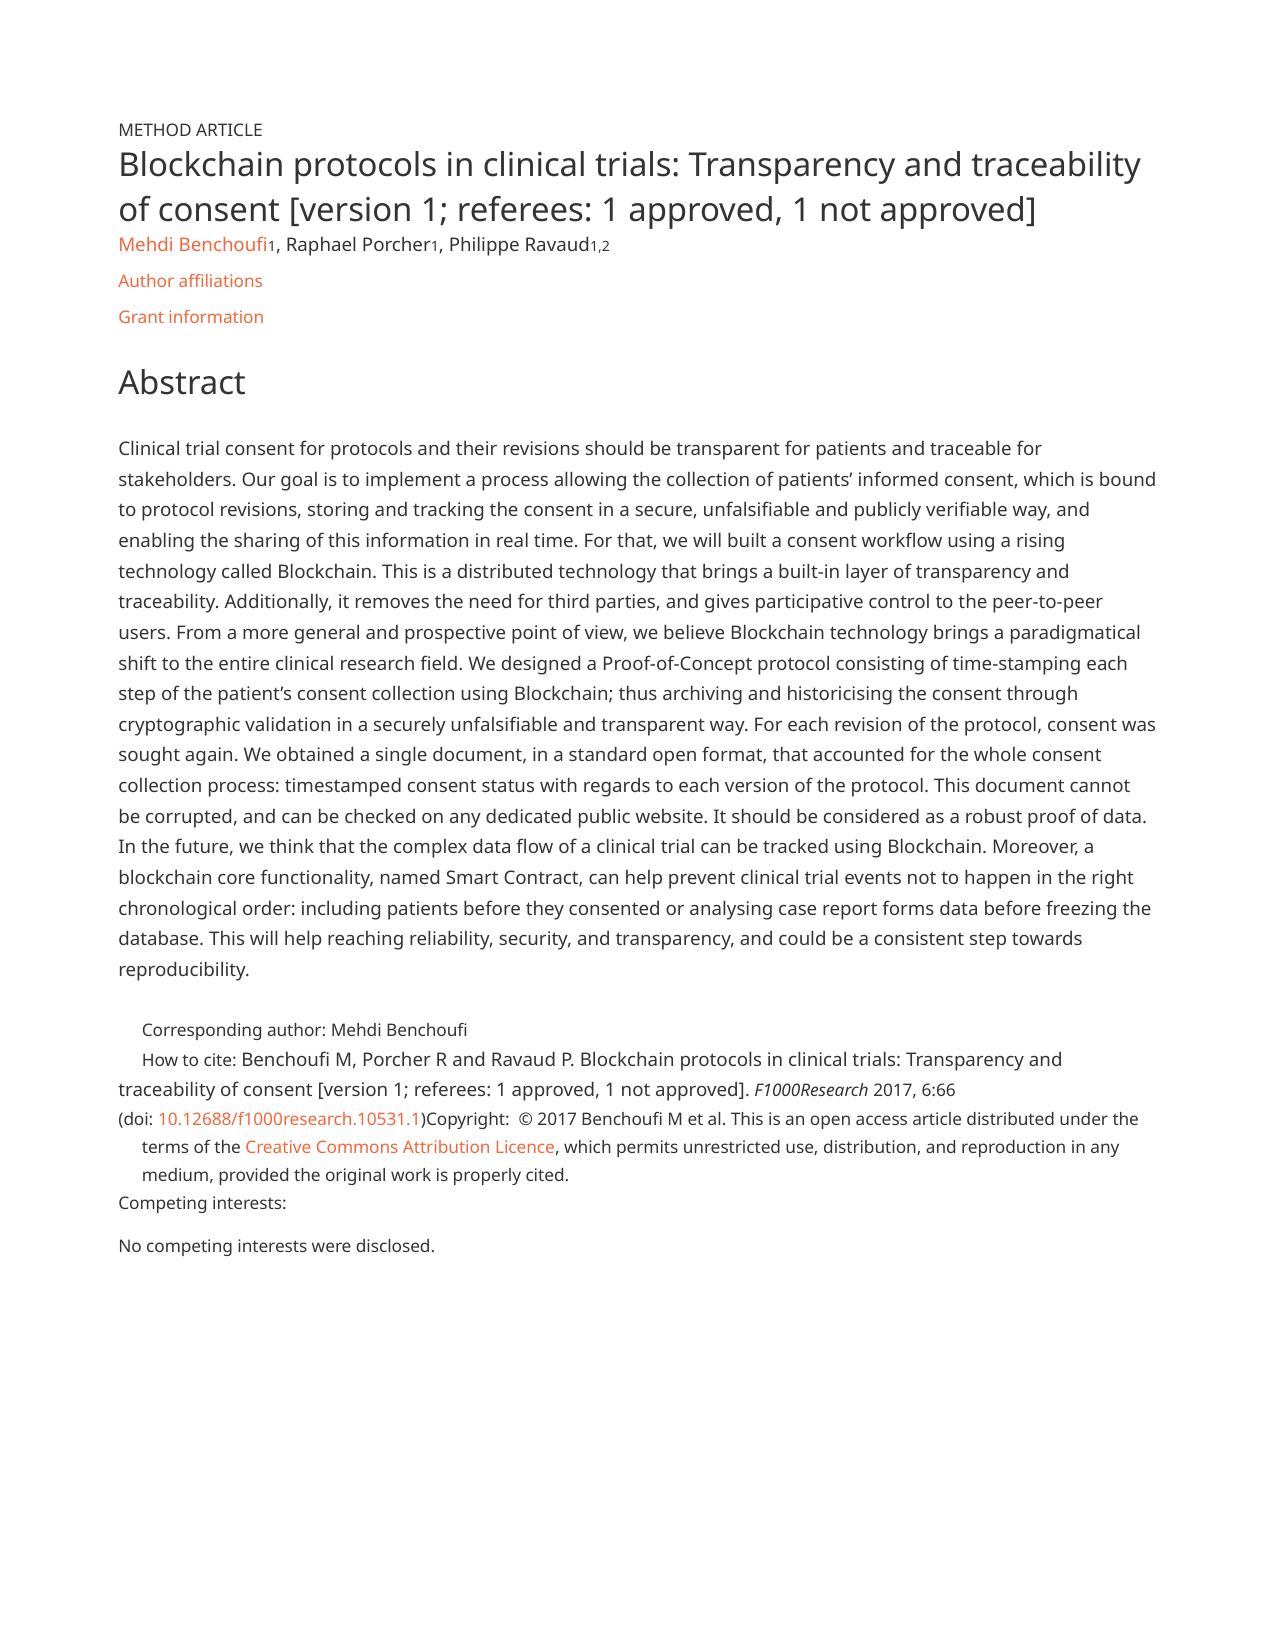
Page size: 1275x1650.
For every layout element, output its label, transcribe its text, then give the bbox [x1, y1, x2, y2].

text Grant information [118, 305, 1149, 328]
text How to cite: Benchoufi M, Porcher R and Ravaud P. Blockchain protocols in clinical trials: Transparency and traceability of consent [version 1; referees: 1 approved, 1 not approved]. F1000Research 2017, 6:66 (doi: 10.12688/f1000research.10531.1)Copyright: © 2017 Benchoufi M et al. This is an open access article distributed under the terms of the Creative Commons Attribution Licence, which permits unrestricted use, distribution, and reproduction in any medium, provided the original work is properly cited. [118, 1046, 1157, 1187]
text No competing interests were disclosed. [118, 1234, 1157, 1257]
text Corresponding author: Mehdi Benchoufi [118, 1018, 1157, 1047]
text Competing interests: [118, 1191, 1157, 1215]
subtitle Abstract [118, 359, 1157, 404]
text Mehdi Benchoufi1, Raphael Porcher1, Philippe Ravaud1,2 [118, 231, 1157, 256]
text Clinical trial consent for protocols and their revisions should be transparent for patients and traceable for stakeholders. Our goal is to implement a process allowing the collection of patients’ informed consent, which is bound to protocol revisions, storing and tracking the consent in a secure, unfalsifiable and publicly verifiable way, and enabling the sharing of this information in real time. For that, we will built a consent workflow using a rising technology called Blockchain. This is a distributed technology that brings a built-in layer of transparency and traceability. Additionally, it removes the need for third parties, and gives participative control to the peer-to-peer users. From a more general and prospective point of view, we believe Blockchain technology brings a paradigmatical shift to the entire clinical research field. We designed a Proof-of-Concept protocol consisting of time-stamping each step of the patient’s consent collection using Blockchain; thus archiving and historicising the consent through cryptographic validation in a securely unfalsifiable and transparent way. For each revision of the protocol, consent was sought again. We obtained a single document, in a standard open format, that accounted for the whole consent collection process: timestamped consent status with regards to each version of the protocol. This document cannot be corrupted, and can be checked on any dedicated public website. It should be considered as a robust proof of data. In the future, we think that the complex data flow of a clinical trial can be tracked using Blockchain. Moreover, a blockchain core functionality, named Smart Contract, can help prevent clinical trial events not to happen in the right chronological order: including patients before they consented or analysing case report forms data before freezing the database. This will help reaching reliability, security, and transparency, and could be a consistent step towards reproducibility. [118, 436, 1157, 982]
text METHOD ARTICLE [118, 118, 1157, 142]
text Author affiliations [118, 269, 1149, 292]
text Blockchain protocols in clinical trials: Transparency and traceability of consent [version 1; referees: 1 approved, 1 not approved] [118, 142, 1157, 231]
